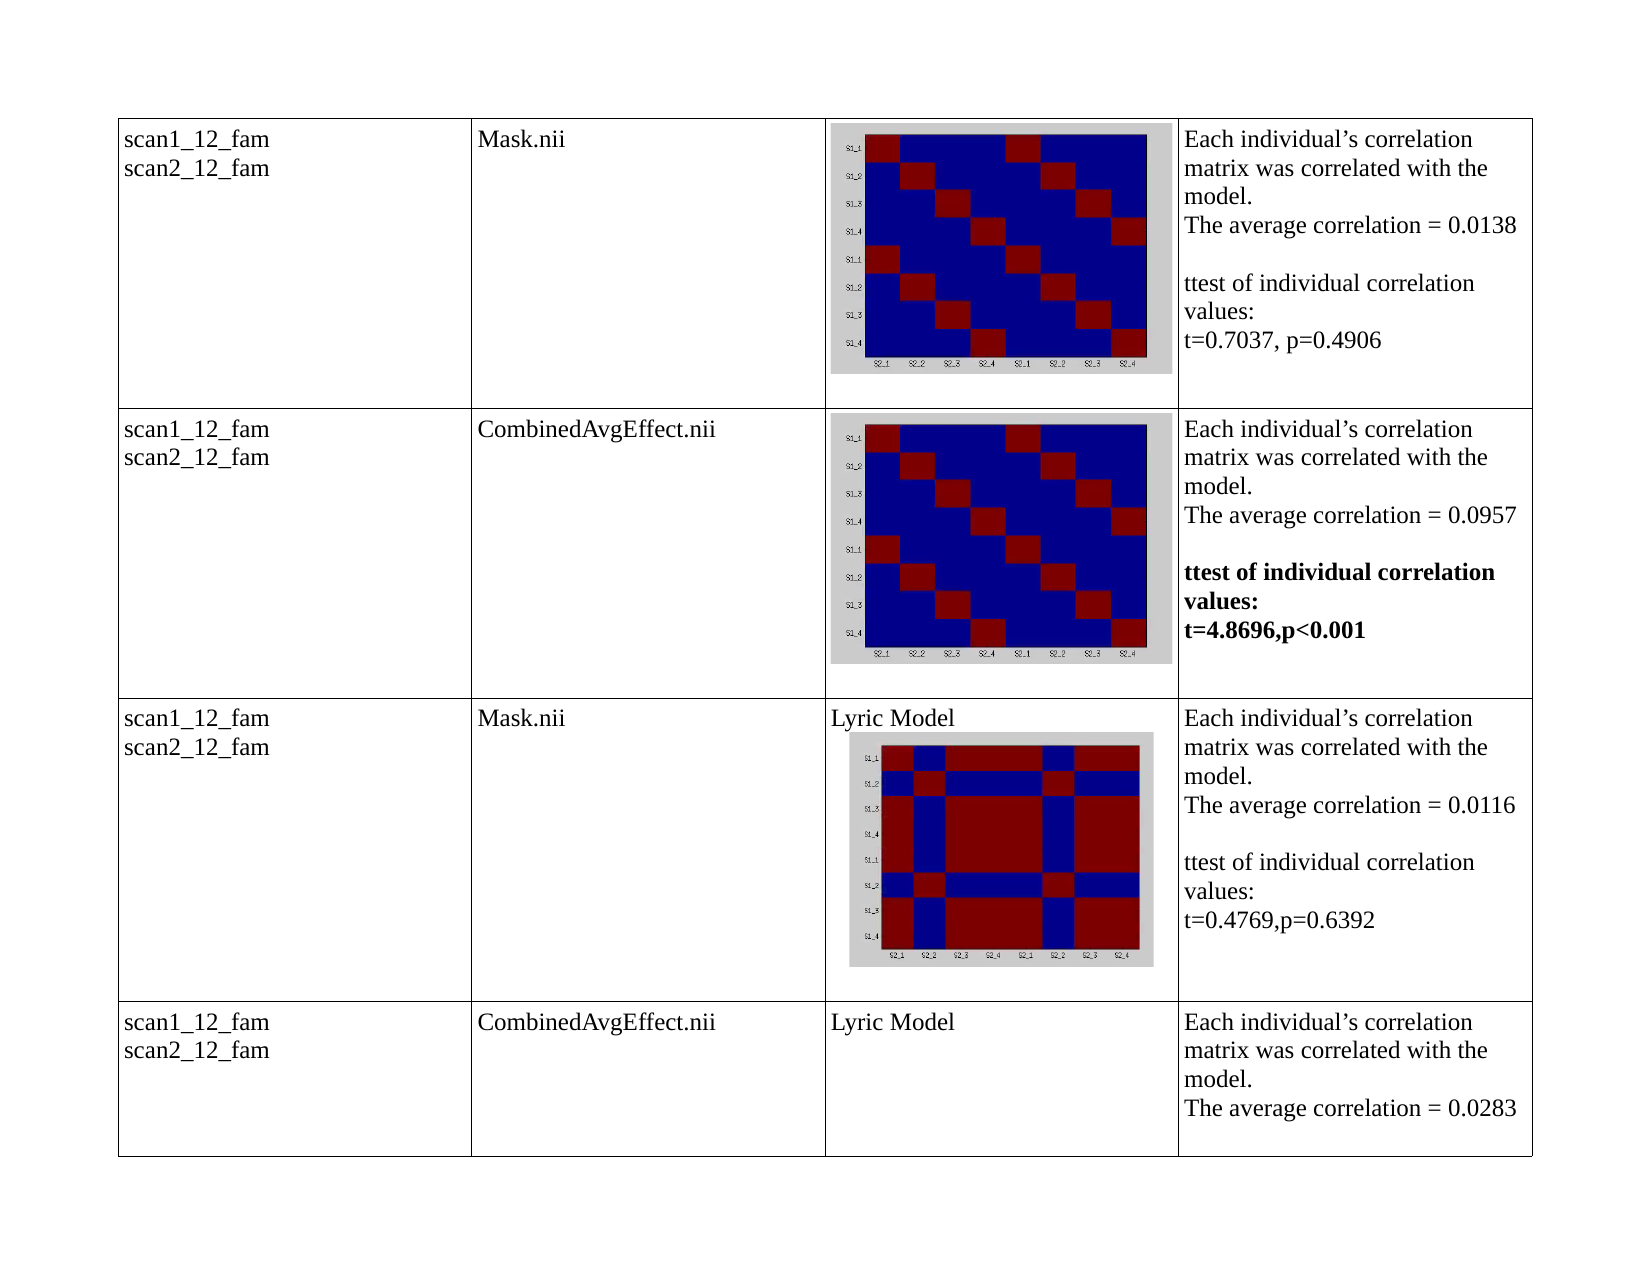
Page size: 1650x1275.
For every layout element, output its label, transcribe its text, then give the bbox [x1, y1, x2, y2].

picture [830, 413, 1173, 664]
table_cell CombinedAvgEffect.nii [472, 409, 825, 698]
table_cell [826, 119, 1178, 408]
picture [849, 732, 1154, 967]
table_cell Mask.nii [472, 699, 825, 1001]
table_cell scan1_12_fam scan2_12_fam [119, 119, 471, 408]
table_cell Mask.nii [472, 119, 825, 408]
table_cell Each individual’s correlation matrix was correlated with the model. The average correlation = 0.0283 [1179, 1002, 1532, 1156]
picture [830, 123, 1173, 374]
table_cell Lyric Model [826, 1002, 1178, 1156]
table_cell Lyric Model [826, 699, 1178, 1001]
table_cell [826, 409, 1178, 698]
table_cell scan1_12_fam scan2_12_fam [119, 1002, 471, 1156]
table_cell scan1_12_fam scan2_12_fam [119, 409, 471, 698]
table_cell scan1_12_fam scan2_12_fam [119, 699, 471, 1001]
table_cell Each individual’s correlation matrix was correlated with the model. The average correlation = 0.0116 ttest of individual correlation values: t=0.4769,p=0.6392 [1179, 699, 1532, 1001]
table_cell Each individual’s correlation matrix was correlated with the model. The average correlation = 0.0957 ttest of individual correlation values: t=4.8696,p<0.001 [1179, 409, 1532, 698]
table_cell CombinedAvgEffect.nii [472, 1002, 825, 1156]
table_cell Each individual’s correlation matrix was correlated with the model. The average correlation = 0.0138 ttest of individual correlation values: t=0.7037, p=0.4906 [1179, 119, 1532, 408]
